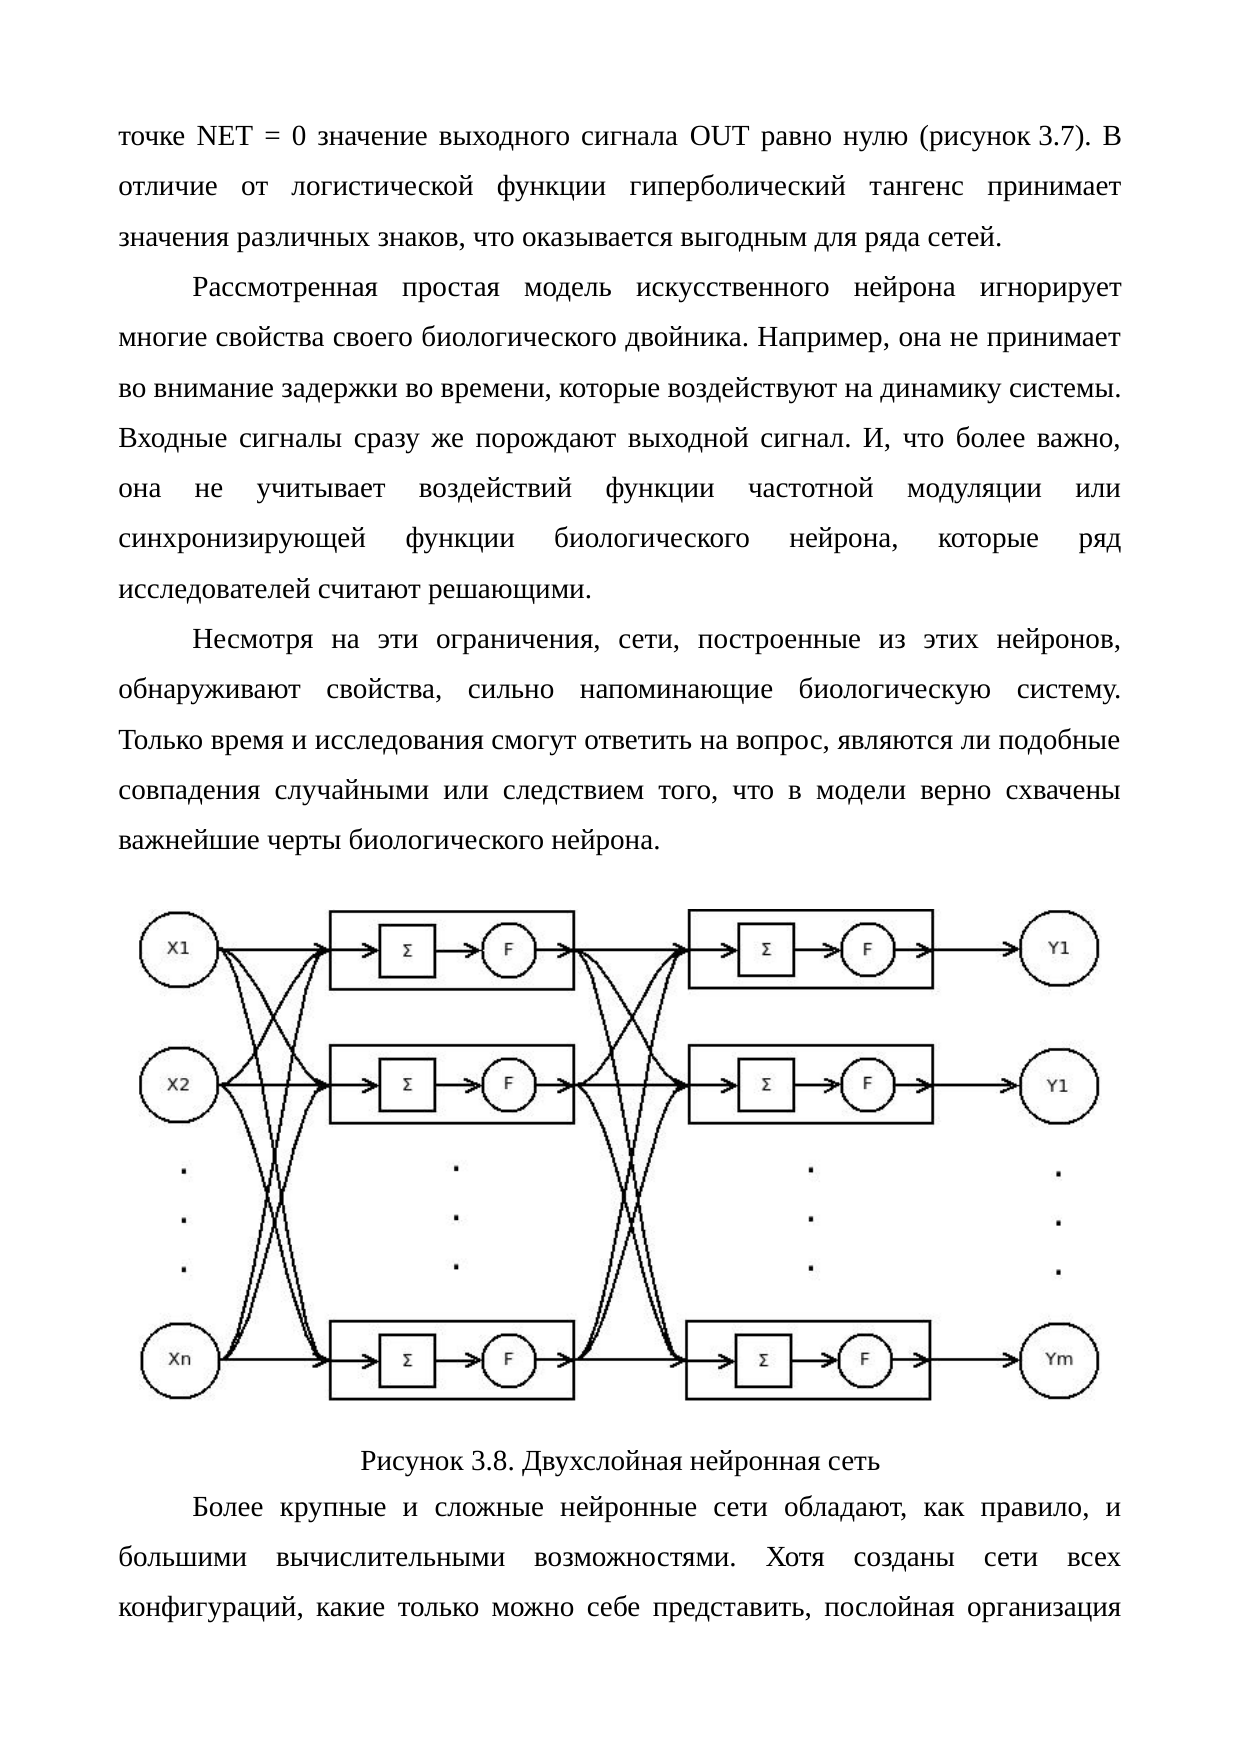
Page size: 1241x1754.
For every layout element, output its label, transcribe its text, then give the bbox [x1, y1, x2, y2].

text Рассмотренная простая модель искусственного нейрона игнорирует многие свойства своего биологического двойника. Например, она не принимает во внимание задержки во времени, которые воздействуют на динамику системы. Входные сигналы сразу же порождают выходной сигнал. И, что более важно, она не учитывает воздействий функции частотной модуляции или синхронизирующей функции биологического нейрона, которые ряд исследователей считают решающими. [118, 269, 1122, 604]
text Более крупные и сложные нейронные сети обладают, как правило, и большими вычислительными возможностями. Хотя созданы сети всех конфигураций, какие только можно себе представить, послойная организация [118, 1489, 1122, 1623]
text точке NET = 0 значение выходного сигнала OUT равно нулю (рисунок 3.7). В отличие от логистической функции гиперболический тангенс принимает значения различных знаков, что оказывается выгодным для ряда сетей. [118, 118, 1122, 252]
text Рисунок 3.8. Двухслойная нейронная сеть [118, 1443, 1122, 1476]
picture [138, 909, 1102, 1402]
text Несмотря на эти ограничения, сети, построенные из этих нейронов, обнаруживают свойства, сильно напоминающие биологическую систему. Только время и исследования смогут ответить на вопрос, являются ли подобные совпадения случайными или следствием того, что в модели верно схвачены важнейшие черты биологического нейрона. [118, 621, 1122, 856]
